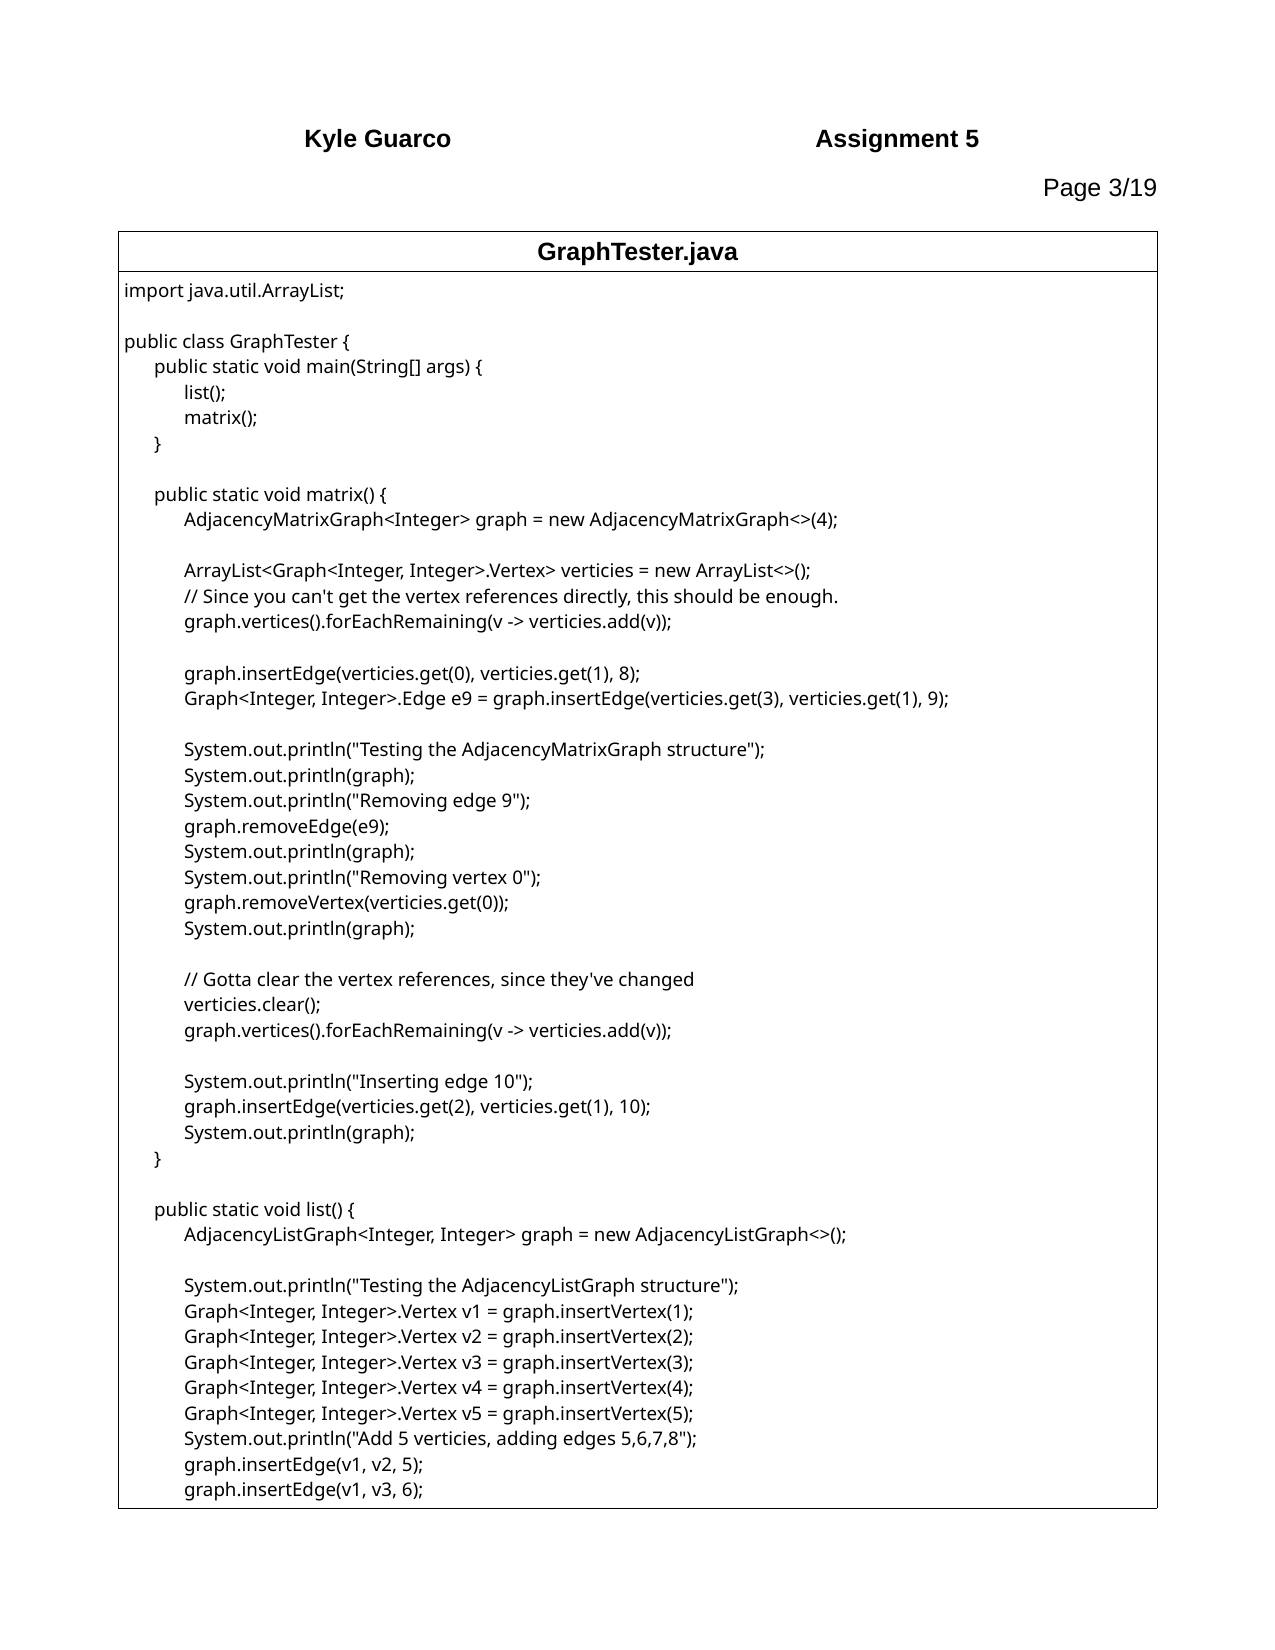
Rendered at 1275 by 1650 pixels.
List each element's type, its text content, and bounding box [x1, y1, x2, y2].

table_cell import java.util.ArrayList; public class GraphTester { public static void main(String[] args) { list(); matrix(); } public static void matrix() { AdjacencyMatrixGraph<Integer> graph = new AdjacencyMatrixGraph<>(4); ArrayList<Graph<Integer, Integer>.Vertex> verticies = new ArrayList<>(); // Since you can't get the vertex references directly, this should be enough. graph.vertices().forEachRemaining(v -> verticies.add(v)); graph.insertEdge(verticies.get(0), verticies.get(1), 8); Graph<Integer, Integer>.Edge e9 = graph.insertEdge(verticies.get(3), verticies.get(1), 9); System.out.println("Testing the AdjacencyMatrixGraph structure"); System.out.println(graph); System.out.println("Removing edge 9"); graph.removeEdge(e9); System.out.println(graph); System.out.println("Removing vertex 0"); graph.removeVertex(verticies.get(0)); System.out.println(graph); // Gotta clear the vertex references, since they've changed verticies.clear(); graph.vertices().forEachRemaining(v -> verticies.add(v)); System.out.println("Inserting edge 10"); graph.insertEdge(verticies.get(2), verticies.get(1), 10); System.out.println(graph); } public static void list() { AdjacencyListGraph<Integer, Integer> graph = new AdjacencyListGraph<>(); System.out.println("Testing the AdjacencyListGraph structure"); Graph<Integer, Integer>.Vertex v1 = graph.insertVertex(1); Graph<Integer, Integer>.Vertex v2 = graph.insertVertex(2); Graph<Integer, Integer>.Vertex v3 = graph.insertVertex(3); Graph<Integer, Integer>.Vertex v4 = graph.insertVertex(4); Graph<Integer, Integer>.Vertex v5 = graph.insertVertex(5); System.out.println("Add 5 verticies, adding edges 5,6,7,8"); graph.insertEdge(v1, v2, 5); graph.insertEdge(v1, v3, 6); [119, 272, 1157, 1508]
table_header GraphTester.java [119, 232, 1157, 271]
